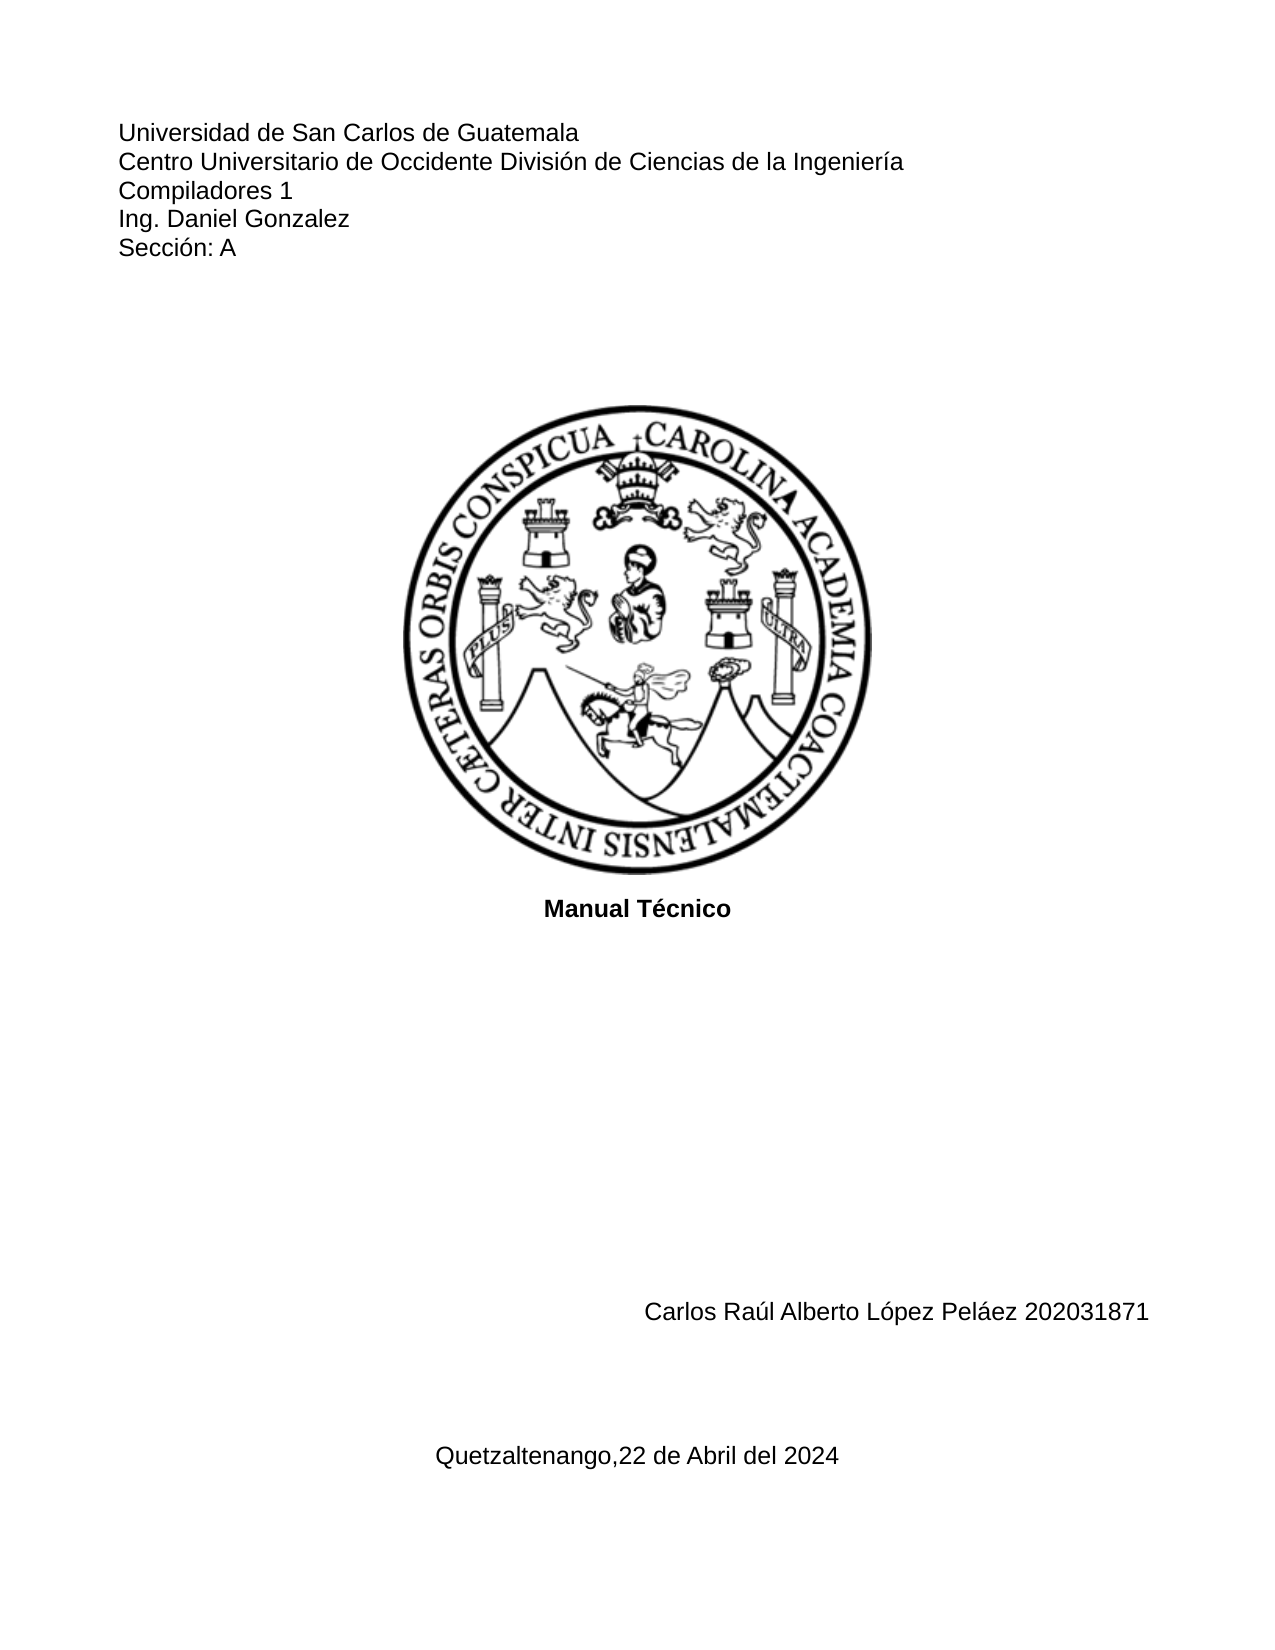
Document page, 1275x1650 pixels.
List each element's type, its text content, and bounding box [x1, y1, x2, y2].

text Universidad de San Carlos de Guatemala [118, 118, 1157, 147]
text Centro Universitario de Occidente División de Ciencias de la Ingeniería [118, 147, 1157, 176]
text Compiladores 1 [118, 176, 1157, 204]
text Carlos Raúl Alberto López Peláez 202031871 [118, 1297, 1157, 1326]
text Manual Técnico [118, 894, 1157, 923]
text Sección: A [118, 233, 1157, 262]
text Ing. Daniel Gonzalez [118, 204, 1157, 233]
text Quetzaltenango,22 de Abril del 2024 [118, 1441, 1157, 1469]
picture [403, 405, 872, 875]
